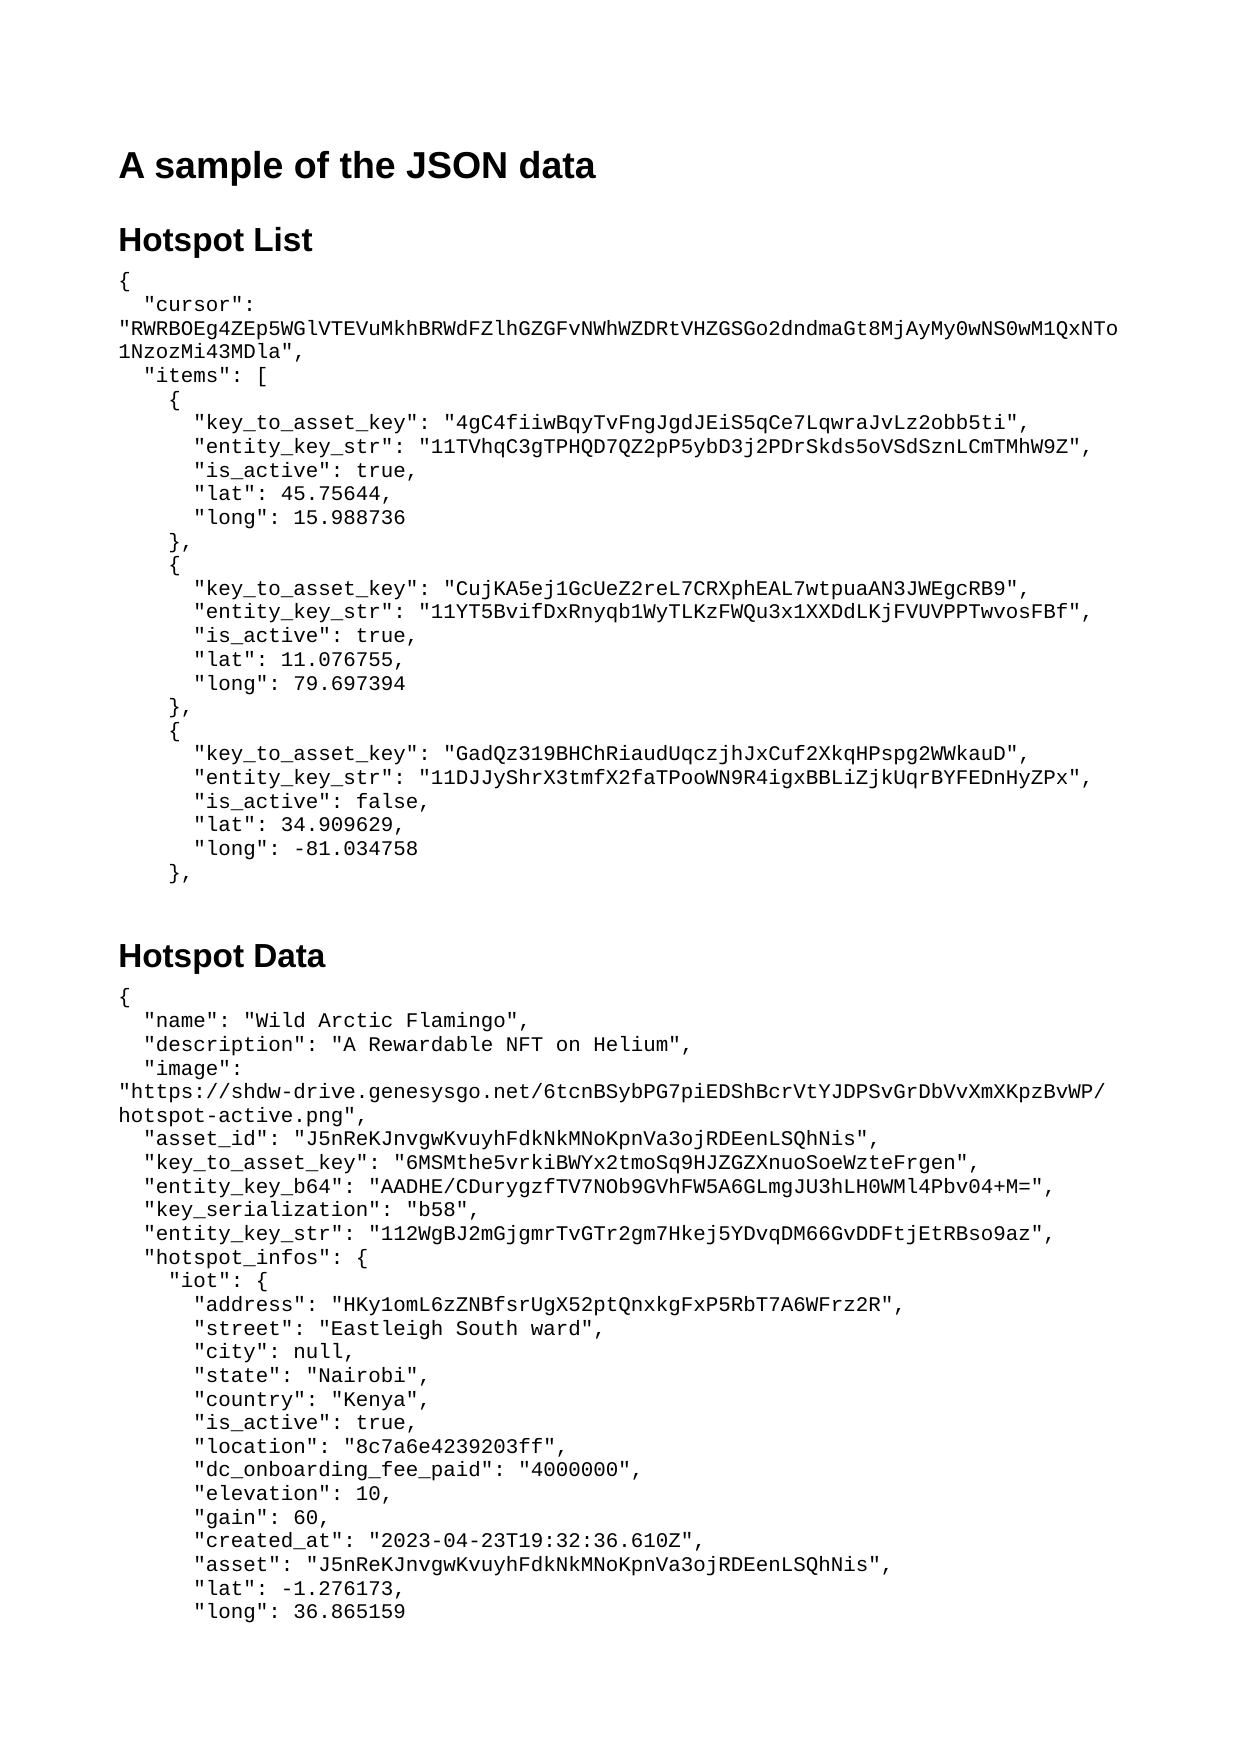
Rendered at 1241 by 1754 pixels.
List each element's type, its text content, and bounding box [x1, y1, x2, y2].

text "lat": 11.076755, [118, 649, 1122, 672]
text "hotspot_infos": { [118, 1247, 1122, 1270]
text "elevation": 10, [118, 1483, 1122, 1507]
text { [118, 987, 1122, 1010]
subtitle Hotspot Data [118, 936, 1122, 974]
text "gain": 60, [118, 1507, 1122, 1530]
text "city": null, [118, 1341, 1122, 1365]
text "address": "HKy1omL6zZNBfsrUgX52ptQnxkgFxP5RbT7A6WFrz2R", [118, 1294, 1122, 1318]
text "key_to_asset_key": "GadQz319BHChRiaudUqczjhJxCuf2XkqHPspg2WWkauD", [118, 743, 1122, 767]
text "entity_key_str": "11YT5BvifDxRnyqb1WyTLKzFWQu3x1XXDdLKjFVUVPPTwvosFBf", [118, 602, 1122, 625]
text "asset_id": "J5nReKJnvgwKvuyhFdkNkMNoKpnVa3ojRDEenLSQhNis", [118, 1128, 1122, 1152]
text "lat": -1.276173, [118, 1578, 1122, 1601]
text "long": -81.034758 [118, 838, 1122, 862]
text "state": "Nairobi", [118, 1365, 1122, 1388]
text "key_to_asset_key": "4gC4fiiwBqyTvFngJgdJEiS5qCe7LqwraJvLz2obb5ti", [118, 412, 1122, 436]
text "country": "Kenya", [118, 1388, 1122, 1412]
text { [118, 554, 1122, 578]
text "location": "8c7a6e4239203ff", [118, 1436, 1122, 1459]
text "long": 36.865159 [118, 1601, 1122, 1625]
text "key_serialization": "b58", [118, 1199, 1122, 1223]
text "iot": { [118, 1270, 1122, 1294]
text }, [118, 696, 1122, 720]
text "items": [ [118, 365, 1122, 389]
text "is_active": true, [118, 625, 1122, 649]
text "asset": "J5nReKJnvgwKvuyhFdkNkMNoKpnVa3ojRDEenLSQhNis", [118, 1554, 1122, 1578]
text { [118, 271, 1122, 294]
text "is_active": false, [118, 791, 1122, 814]
subtitle A sample of the JSON data [118, 143, 1122, 186]
text "entity_key_str": "11TVhqC3gTPHQD7QZ2pP5ybD3j2PDrSkds5oVSdSznLCmTMhW9Z", [118, 436, 1122, 460]
text "cursor": "RWRBOEg4ZEp5WGlVTEVuMkhBRWdFZlhGZGFvNWhWZDRtVHZGSGo2dndmaGt8MjAyMy0wNS0wM1QxNTo1NzozMi43MDla", [118, 294, 1122, 365]
text "entity_key_str": "11DJJyShrX3tmfX2faTPooWN9R4igxBBLiZjkUqrBYFEDnHyZPx", [118, 767, 1122, 791]
text "lat": 45.75644, [118, 483, 1122, 507]
text "key_to_asset_key": "6MSMthe5vrkiBWYx2tmoSq9HJZGZXnuoSoeWzteFrgen", [118, 1152, 1122, 1176]
text "is_active": true, [118, 1412, 1122, 1436]
text "long": 15.988736 [118, 507, 1122, 531]
text "is_active": true, [118, 460, 1122, 483]
text }, [118, 862, 1122, 885]
text "name": "Wild Arctic Flamingo", [118, 1010, 1122, 1034]
text "created_at": "2023-04-23T19:32:36.610Z", [118, 1530, 1122, 1554]
text "key_to_asset_key": "CujKA5ej1GcUeZ2reL7CRXphEAL7wtpuaAN3JWEgcRB9", [118, 578, 1122, 602]
subtitle Hotspot List [118, 219, 1122, 258]
text "image": "https://shdw-drive.genesysgo.net/6tcnBSybPG7piEDShBcrVtYJDPSvGrDbVvXmXKpzBvWP/hotspot-active.png", [118, 1057, 1122, 1128]
text { [118, 389, 1122, 412]
text "entity_key_b64": "AADHE/CDurygzfTV7NOb9GVhFW5A6GLmgJU3hLH0WMl4Pbv04+M=", [118, 1176, 1122, 1199]
text }, [118, 531, 1122, 554]
text "dc_onboarding_fee_paid": "4000000", [118, 1459, 1122, 1483]
text "description": "A Rewardable NFT on Helium", [118, 1034, 1122, 1057]
text "entity_key_str": "112WgBJ2mGjgmrTvGTr2gm7Hkej5YDvqDM66GvDDFtjEtRBso9az", [118, 1223, 1122, 1247]
text "lat": 34.909629, [118, 814, 1122, 838]
text { [118, 720, 1122, 743]
text "long": 79.697394 [118, 672, 1122, 696]
text "street": "Eastleigh South ward", [118, 1318, 1122, 1341]
